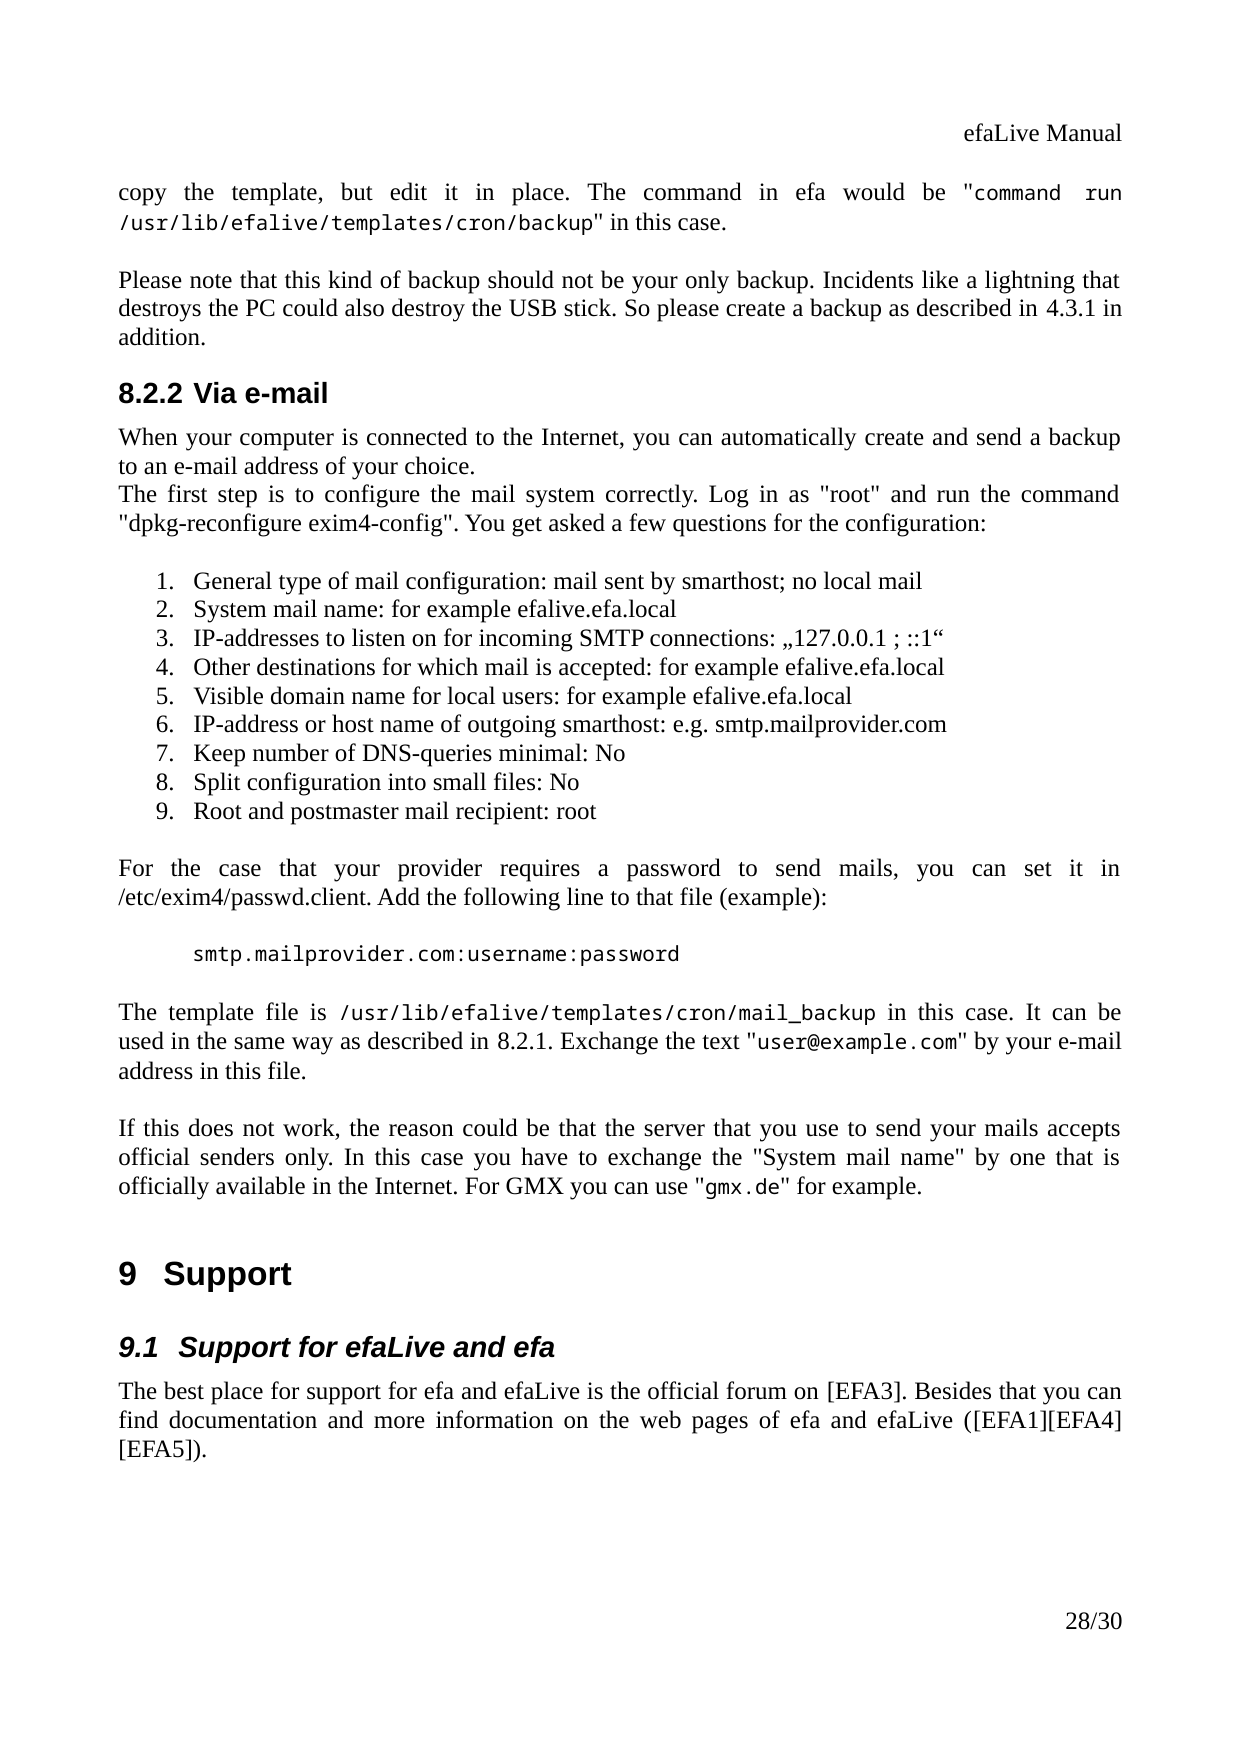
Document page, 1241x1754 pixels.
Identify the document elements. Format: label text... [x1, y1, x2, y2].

list Keep number of DNS-queries minimal: No [156, 738, 1122, 767]
text Please note that this kind of backup should not be your only backup. Incidents like a lightning that destroys the PC could also destroy the USB stick. So please create a backup as described in 4.3.1 in addition. [118, 265, 1122, 351]
text smtp.mailprovider.com:username:password [118, 939, 1122, 968]
list Root and postmaster mail recipient: root [156, 796, 1122, 824]
subtitle Support for efaLive and efa [118, 1330, 1122, 1364]
text When your computer is connected to the Internet, you can automatically create and send a backup to an e-mail address of your choice. [118, 422, 1122, 479]
list System mail name: for example efalive.efa.local [156, 594, 1122, 623]
list Other destinations for which mail is accepted: for example efalive.efa.local [156, 652, 1122, 681]
subtitle Support [118, 1254, 1122, 1293]
list General type of mail configuration: mail sent by smarthost; no local mail [156, 566, 1122, 594]
text copy the template, but edit it in place. The command in efa would be "command run /usr/lib/efalive/templates/cron/backup" in this case. [118, 177, 1122, 236]
text If this does not work, the reason could be that the server that you use to send your mails accepts official senders only. In this case you have to exchange the "System mail name" by one that is officially available in the Internet. For GMX you can use "gmx.de" for example. [118, 1113, 1122, 1200]
list IP-address or host name of outgoing smarthost: e.g. smtp.mailprovider.com [156, 709, 1122, 738]
list Visible domain name for local users: for example efalive.efa.local [156, 681, 1122, 709]
text The first step is to configure the mail system correctly. Log in as "root" and run the command "dpkg-reconfigure exim4-config". You get asked a few questions for the configuration: [118, 479, 1122, 537]
text For the case that your provider requires a password to send mails, you can set it in /etc/exim4/passwd.client. Add the following line to that file (example): [118, 853, 1122, 911]
list Split configuration into small files: No [156, 767, 1122, 796]
text The best place for support for efa and efaLive is the official forum on [EFA3]. Besides that you can find documentation and more information on the web pages of efa and efaLive ([EFA1][EFA4][EFA5]). [118, 1376, 1122, 1462]
subtitle Via e-mail [118, 376, 1122, 409]
list IP-addresses to listen on for incoming SMTP connections: „127.0.0.1 ; ::1“ [156, 623, 1122, 652]
text The template file is /usr/lib/efalive/templates/cron/mail_backup in this case. It can be used in the same way as described in 8.2.1. Exchange the text "user@example.com" by your e-mail address in this file. [118, 997, 1122, 1084]
